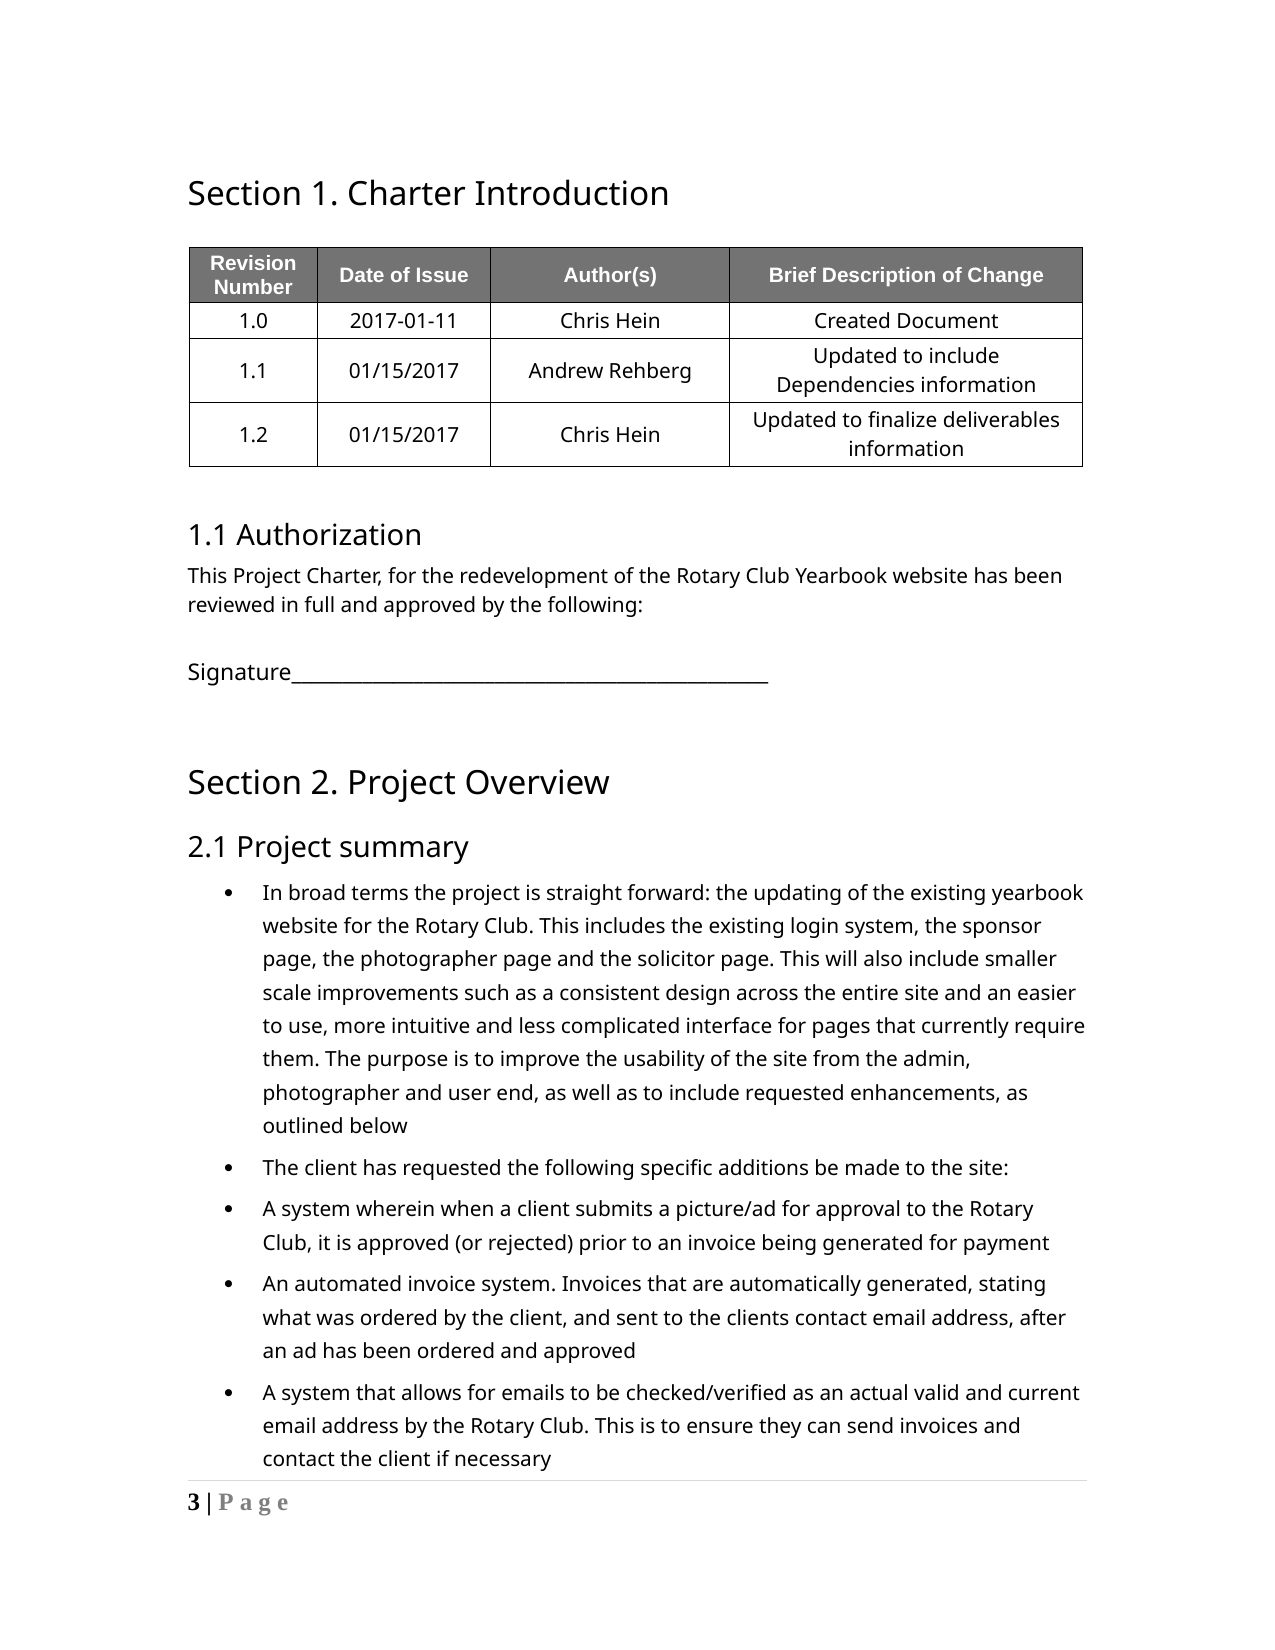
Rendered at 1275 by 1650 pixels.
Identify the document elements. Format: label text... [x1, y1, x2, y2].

table_header Author(s) [491, 248, 729, 302]
table_cell Andrew Rehberg [491, 339, 729, 402]
list The client has requested the following specific additions be made to the site: [225, 1148, 1087, 1182]
list A system wherein when a client submits a picture/ad for approval to the Rotary Club, it is approved (or rejected) prior to an invoice being generated for payment [225, 1190, 1087, 1257]
subtitle Section 2. Project Overview [187, 761, 1087, 803]
text This Project Charter, for the redevelopment of the Rotary Club Yearbook website has been reviewed in full and approved by the following: [187, 562, 1087, 618]
table_cell 1.0 [190, 303, 317, 338]
subtitle Section 1. Charter Introduction [187, 172, 1087, 214]
table_header Brief Description of Change [730, 248, 1082, 302]
subtitle 2.1 Project summary [187, 828, 1087, 865]
list In broad terms the project is straight forward: the updating of the existing yearbook website for the Rotary Club. This includes the existing login system, the sponsor page, the photographer page and the solicitor page. This will also include smaller scale improvements such as a consistent design across the entire site and an easier to use, more intuitive and less complicated interface for pages that currently require them. The purpose is to improve the usability of the site from the admin, photographer and user end, as well as to include requested enhancements, as outlined below [225, 873, 1087, 1140]
subtitle 1.1 Authorization [187, 516, 1087, 553]
table_header Date of Issue [318, 248, 490, 302]
table_cell Chris Hein [491, 403, 729, 466]
table_cell Updated to finalize deliverables information [730, 403, 1082, 466]
table_header Revision Number [190, 248, 317, 302]
table_cell Created Document [730, 303, 1082, 338]
table_cell 2017-01-15 [318, 339, 490, 402]
text Signature_______________________________________________ [187, 656, 1096, 687]
list An automated invoice system. Invoices that are automatically generated, stating what was ordered by the client, and sent to the clients contact email address, after an ad has been ordered and approved [225, 1265, 1087, 1365]
table_cell 2017-01-11 [318, 303, 490, 338]
table_cell 1.1 [190, 339, 317, 402]
table_cell Updated to include Dependencies information [730, 339, 1082, 402]
table_cell Chris Hein [491, 303, 729, 338]
table_cell 2017-01-15 [318, 403, 490, 466]
list A system that allows for emails to be checked/verified as an actual valid and current email address by the Rotary Club. This is to ensure they can send invoices and contact the client if necessary [225, 1373, 1087, 1473]
table_cell 1.2 [190, 403, 317, 466]
